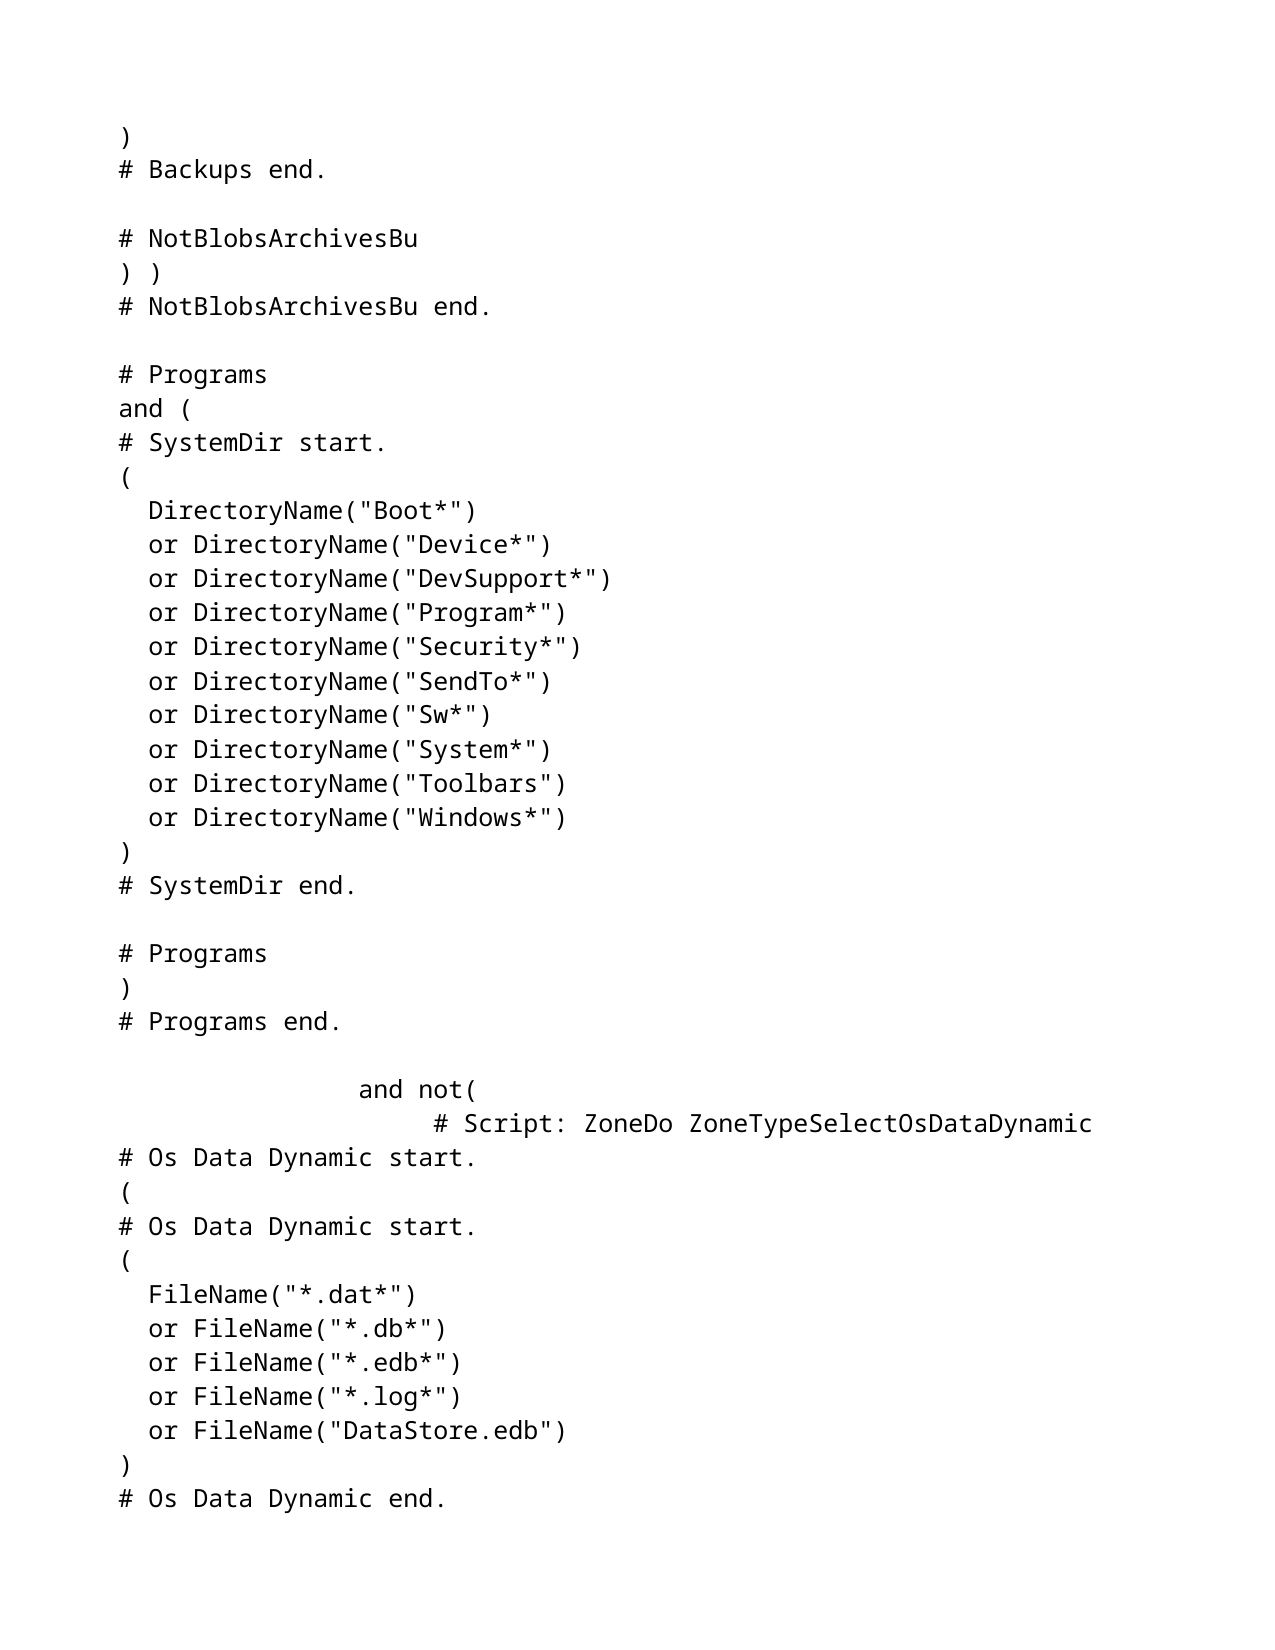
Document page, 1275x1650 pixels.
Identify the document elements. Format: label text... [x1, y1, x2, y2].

text # SystemDir start. [118, 425, 1157, 459]
text # Script: ZoneDo ZoneTypeSelectOsDataDynamic [118, 1106, 1157, 1140]
text or DirectoryName("SendTo*") [118, 663, 1157, 697]
text or DirectoryName("Toolbars") [118, 765, 1157, 799]
text or DirectoryName("Device*") [118, 527, 1157, 561]
text # Os Data Dynamic start. [118, 1140, 1157, 1174]
text # Programs [118, 936, 1157, 970]
text ) [118, 970, 1157, 1004]
text DirectoryName("Boot*") [118, 493, 1157, 527]
text ) ) [118, 254, 1157, 288]
text or DirectoryName("Program*") [118, 595, 1157, 629]
text ( [118, 1242, 1157, 1276]
text or FileName("*.edb*") [118, 1344, 1157, 1378]
text # Programs [118, 357, 1157, 391]
text and not( [118, 1072, 1157, 1106]
text or DirectoryName("DevSupport*") [118, 561, 1157, 595]
text or FileName("*.db*") [118, 1310, 1157, 1344]
text or FileName("DataStore.edb") [118, 1412, 1157, 1447]
text ( [118, 1174, 1157, 1208]
text # Backups end. [118, 152, 1157, 186]
text # SystemDir end. [118, 867, 1157, 902]
text ) [118, 1447, 1157, 1481]
text or DirectoryName("Windows*") [118, 799, 1157, 833]
text ) [118, 118, 1157, 152]
text or DirectoryName("Security*") [118, 629, 1157, 663]
text # Programs end. [118, 1004, 1157, 1038]
text # Os Data Dynamic start. [118, 1208, 1157, 1242]
text or DirectoryName("System*") [118, 731, 1157, 765]
text and ( [118, 391, 1157, 425]
text # Os Data Dynamic end. [118, 1481, 1157, 1515]
text ) [118, 833, 1157, 867]
text or DirectoryName("Sw*") [118, 697, 1157, 731]
text or FileName("*.log*") [118, 1378, 1157, 1412]
text ( [118, 459, 1157, 493]
text FileName("*.dat*") [118, 1276, 1157, 1310]
text # NotBlobsArchivesBu end. [118, 288, 1157, 322]
text # NotBlobsArchivesBu [118, 220, 1157, 254]
